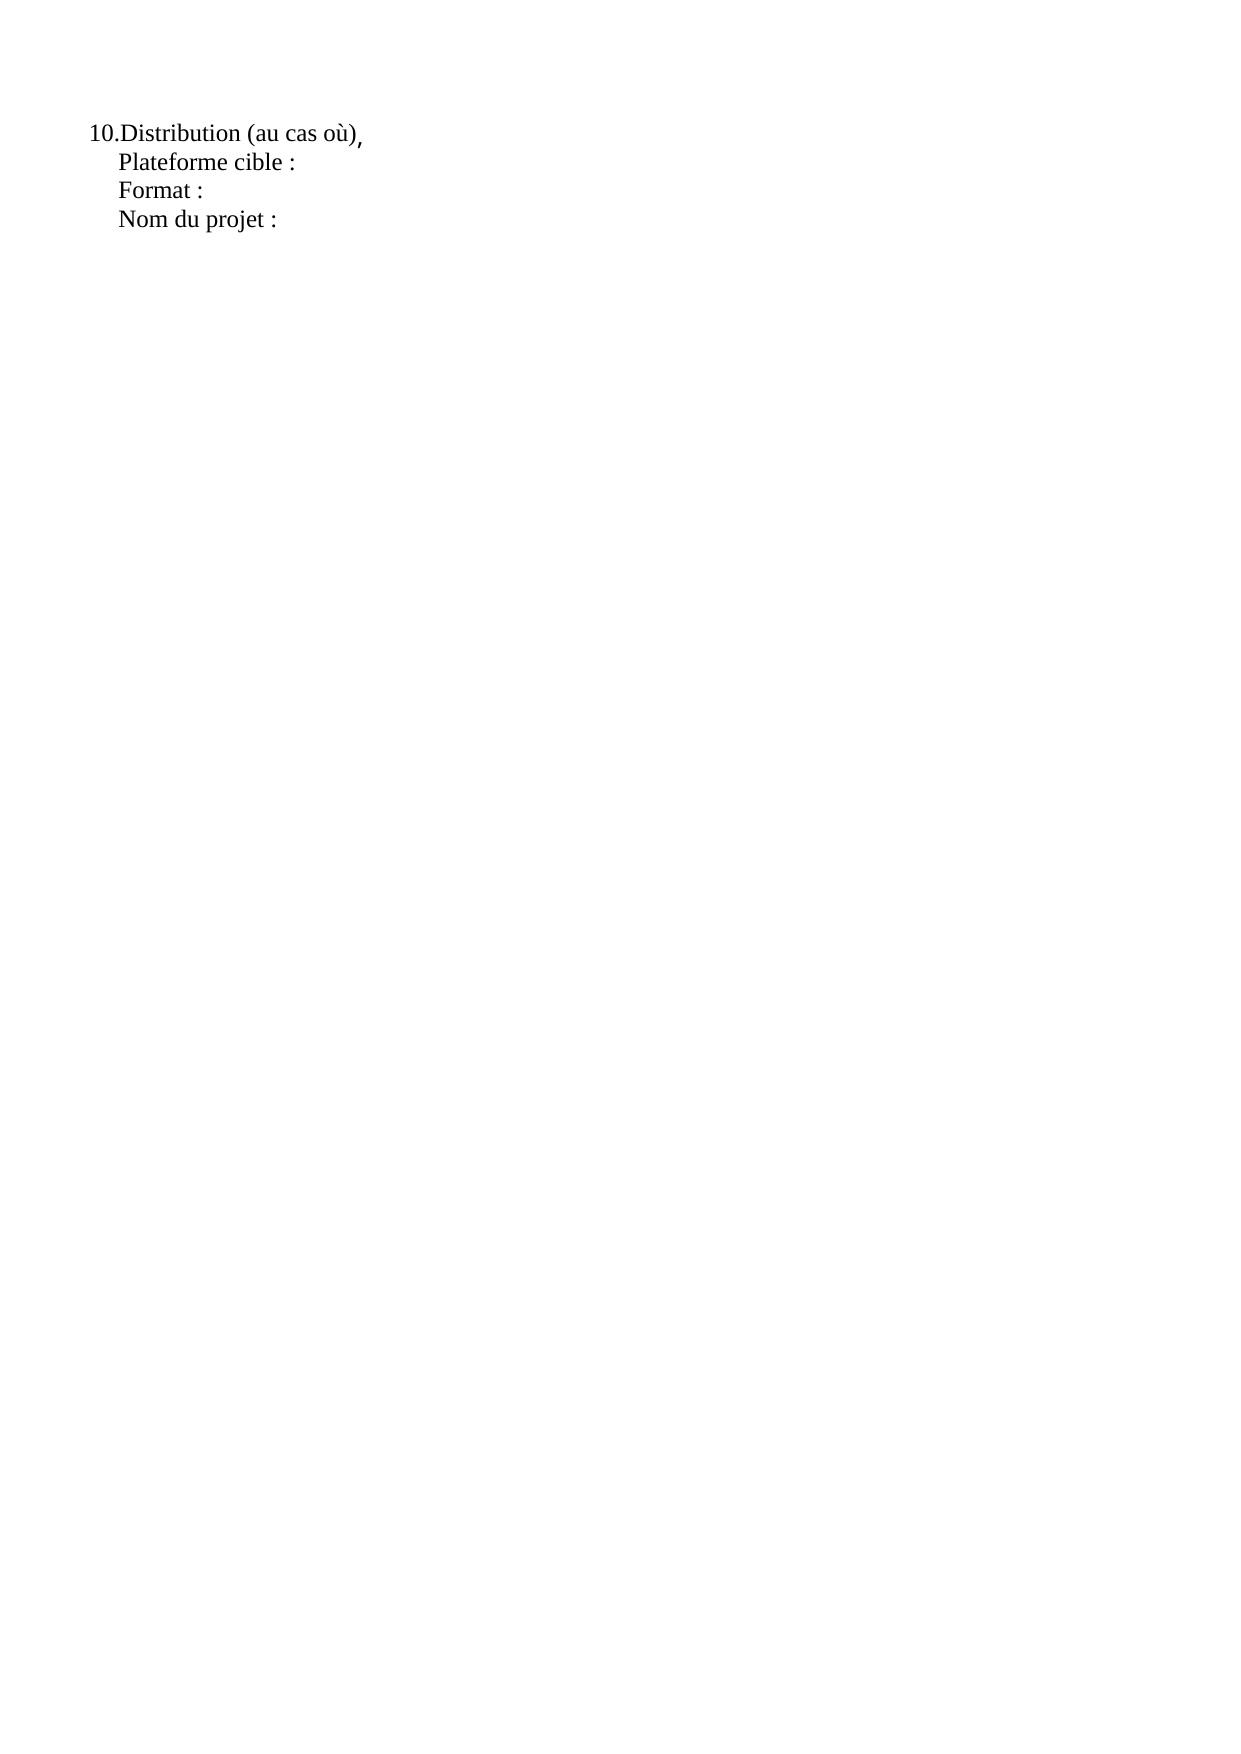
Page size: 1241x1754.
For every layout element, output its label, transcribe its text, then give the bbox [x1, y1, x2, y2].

text Format : [118, 176, 1122, 204]
list Distribution (au cas où) [118, 118, 357, 147]
text Nom du projet : [118, 204, 1122, 233]
list Distribution (au cas où) [359, 118, 1122, 147]
text Plateforme cible : [118, 147, 1122, 176]
